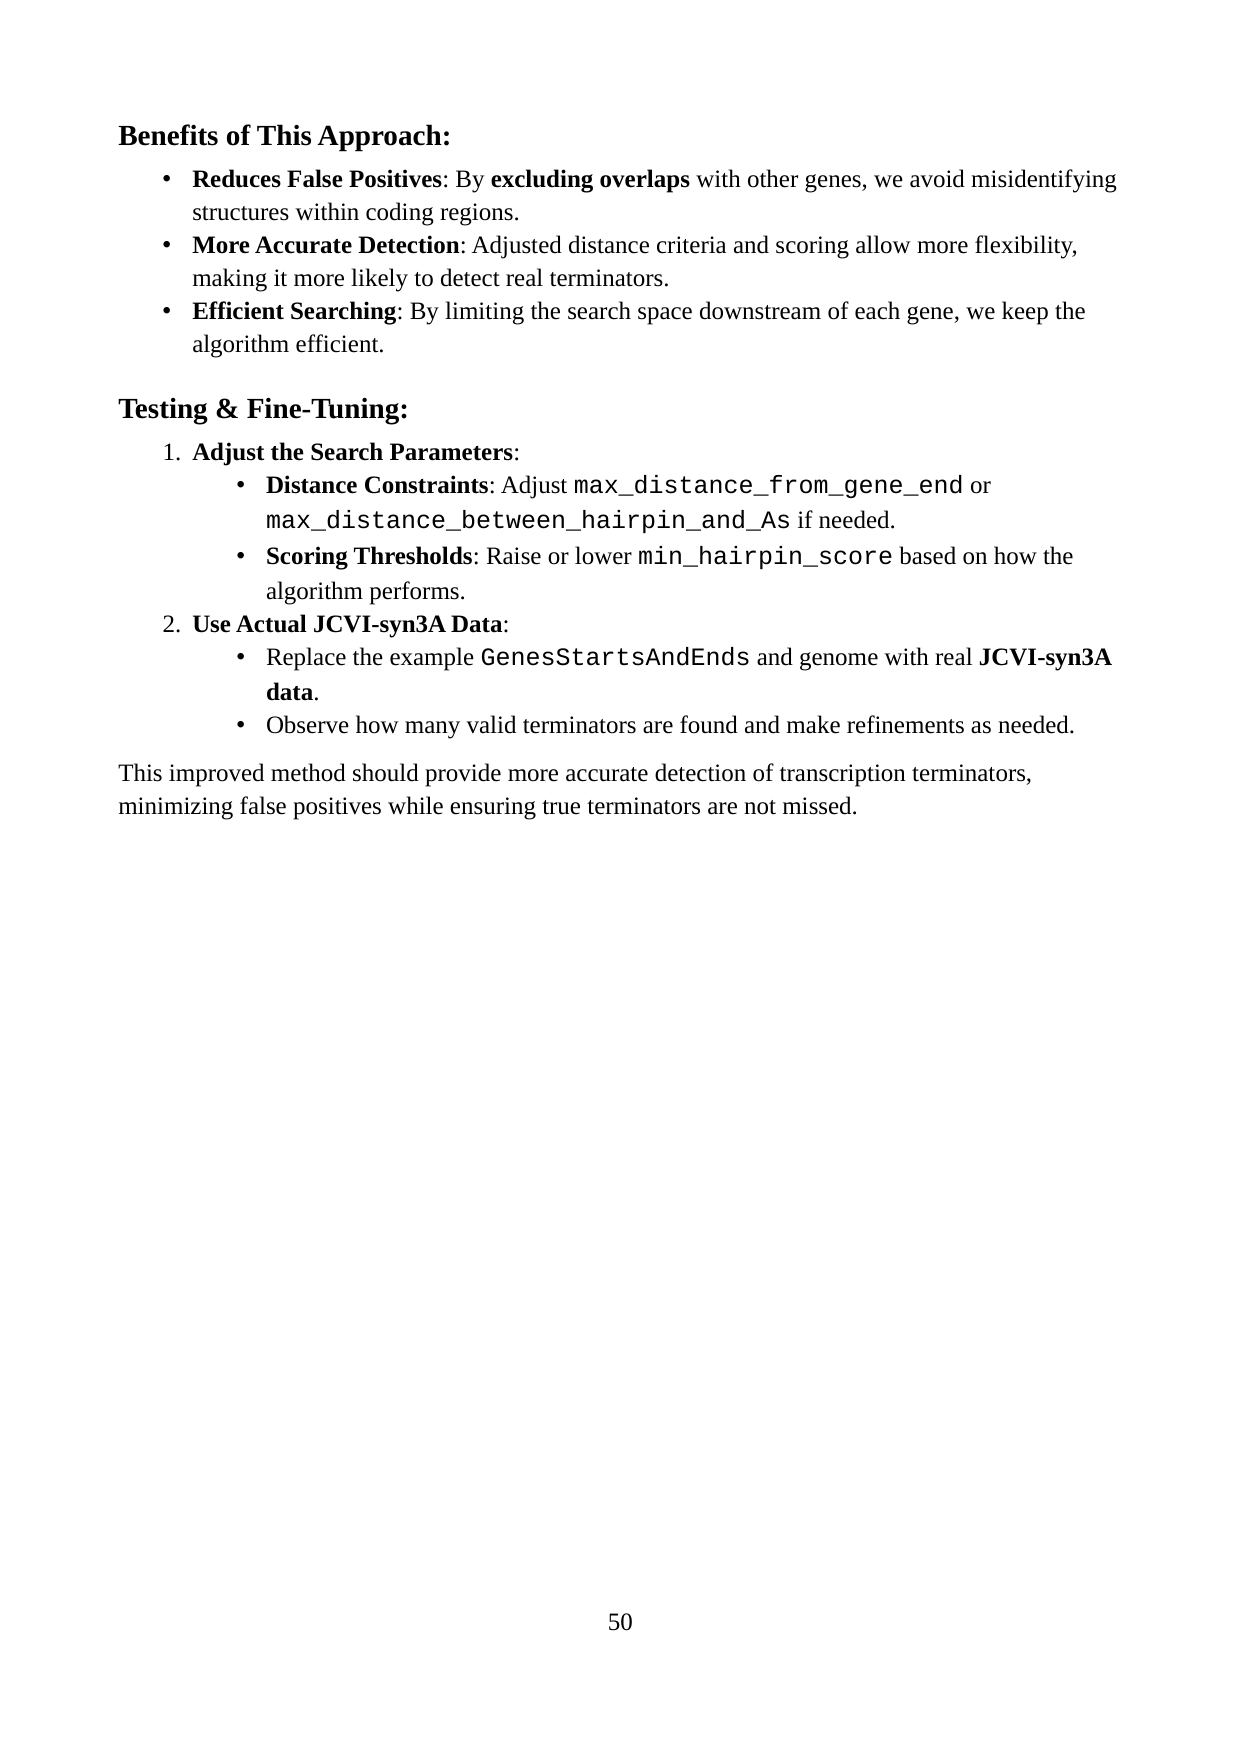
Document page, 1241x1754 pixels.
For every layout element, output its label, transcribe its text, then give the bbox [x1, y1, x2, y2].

list Replace the example GenesStartsAndEnds and genome with real JCVI-syn3A data. [236, 642, 1122, 706]
list Scoring Thresholds: Raise or lower min_hairpin_score based on how the algorithm performs. [236, 541, 1122, 605]
list Adjust the Search Parameters: [162, 437, 1122, 466]
list Use Actual JCVI-syn3A Data: [162, 609, 1122, 638]
list Efficient Searching: By limiting the search space downstream of each gene, we keep the algorithm efficient. [162, 296, 1122, 358]
subtitle Benefits of This Approach: [118, 118, 1122, 152]
subtitle Testing & Fine-Tuning: [118, 391, 1122, 425]
text This improved method should provide more accurate detection of transcription terminators, minimizing false positives while ensuring true terminators are not missed. [118, 758, 1122, 820]
list Reduces False Positives: By excluding overlaps with other genes, we avoid misidentifying structures within coding regions. [162, 164, 1122, 226]
list Distance Constraints: Adjust max_distance_from_gene_end or max_distance_between_hairpin_and_As if needed. [236, 471, 1122, 536]
list Observe how many valid terminators are found and make refinements as needed. [236, 710, 1122, 739]
list More Accurate Detection: Adjusted distance criteria and scoring allow more flexibility, making it more likely to detect real terminators. [162, 230, 1122, 292]
